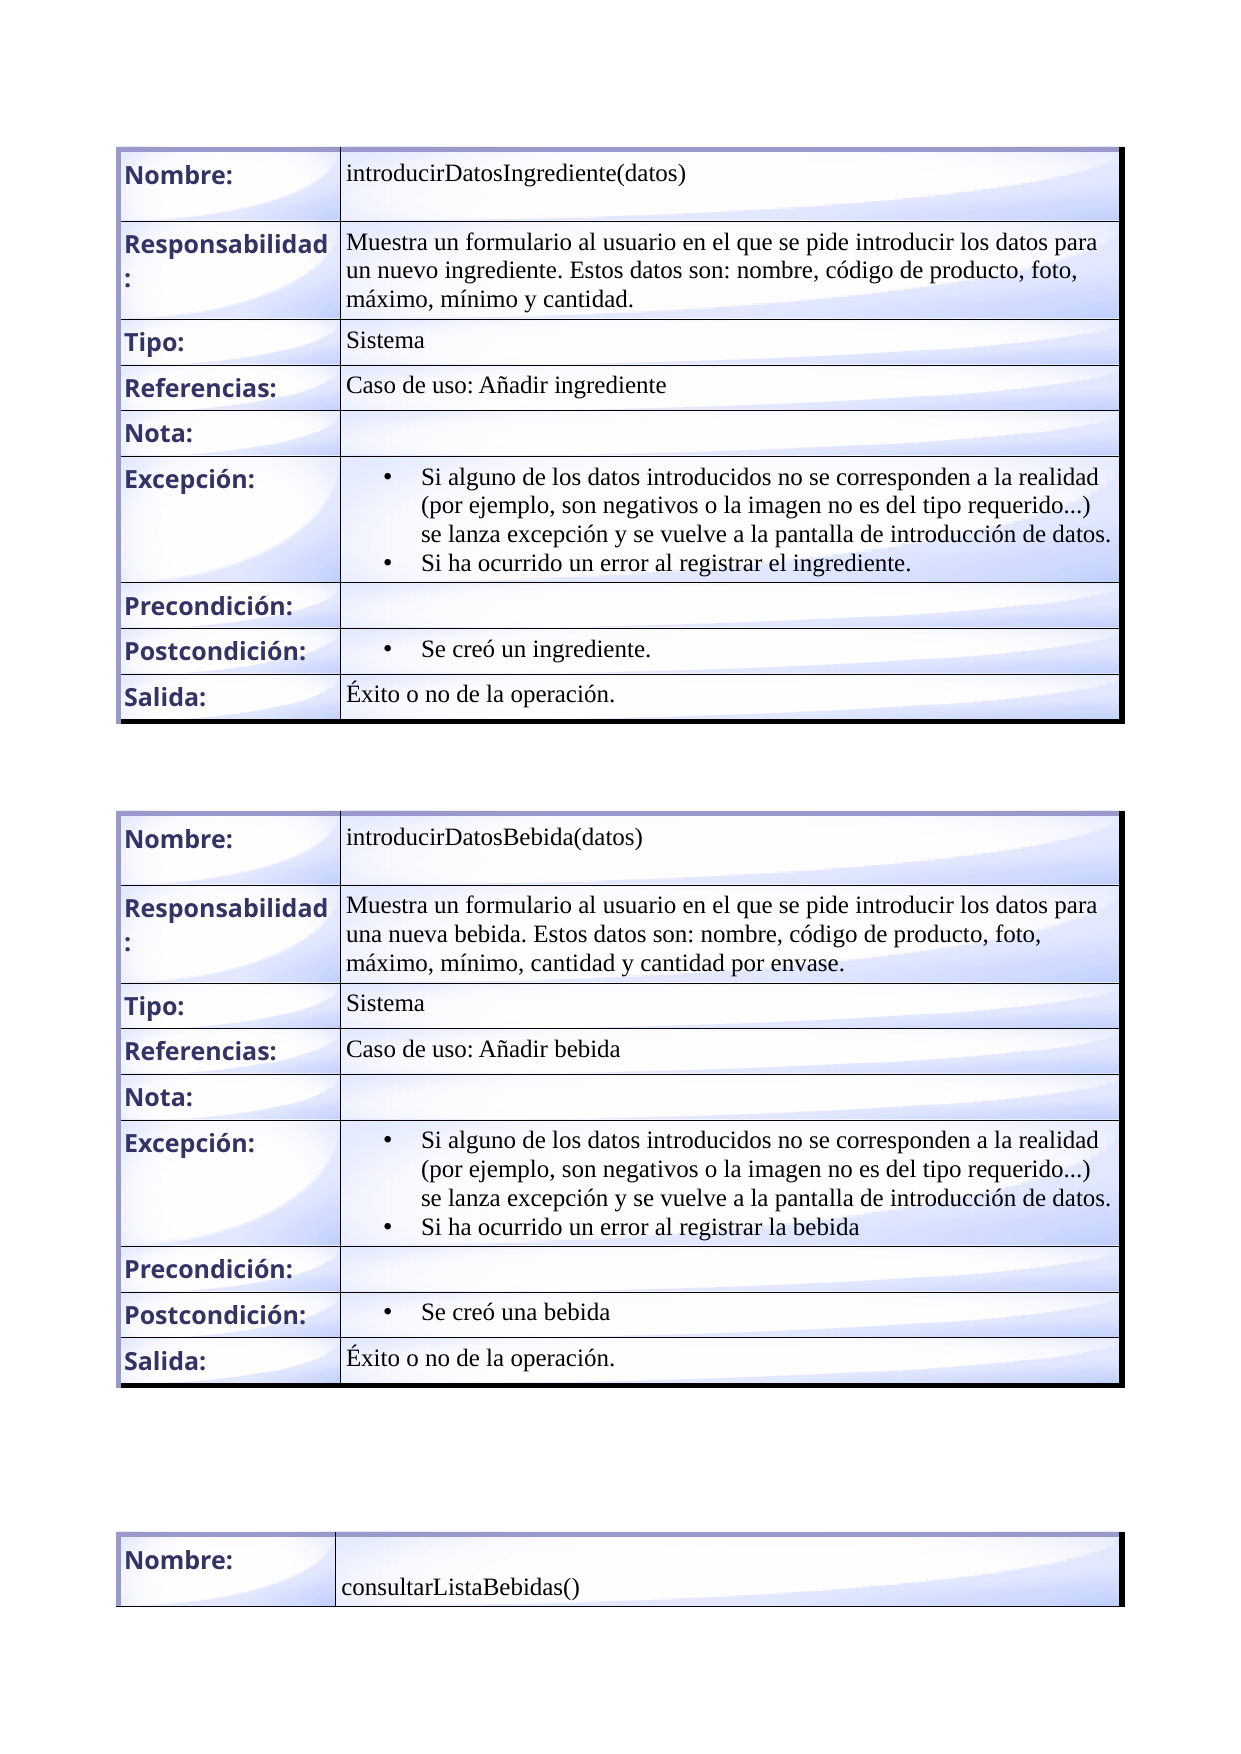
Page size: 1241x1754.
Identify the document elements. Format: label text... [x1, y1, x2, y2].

table_cell Salida: [121, 675, 340, 719]
table_cell Salida: [121, 1338, 340, 1383]
table_header Nombre: [121, 152, 340, 221]
table_cell [341, 1247, 1119, 1292]
table_cell Nota: [121, 1075, 340, 1119]
table_cell Postcondición: [121, 629, 340, 673]
table_cell Precondición: [121, 1247, 340, 1292]
table_cell Referencias: [121, 1029, 340, 1074]
table_cell Caso de uso: Añadir bebida [341, 1029, 1119, 1074]
table_cell [341, 411, 1119, 456]
table_cell Tipo: [121, 320, 340, 364]
table_cell Referencias: [121, 366, 340, 410]
table_cell [341, 583, 1119, 628]
table_cell Sistema [341, 320, 1119, 364]
table_cell Responsabilidad: [121, 222, 340, 319]
table_cell Muestra un formulario al usuario en el que se pide introducir los datos para una nueva bebida. Estos datos son: nombre, código de producto, foto, máximo, mínimo, cantidad y cantidad por envase. [341, 886, 1119, 983]
table_header introducirDatosBebida(datos) [341, 816, 1119, 885]
table_cell [341, 1075, 1119, 1119]
table_cell Si alguno de los datos introducidos no se corresponden a la realidad (por ejemplo, son negativos o la imagen no es del tipo requerido...) se lanza excepción y se vuelve a la pantalla de introducción de datos. Si ha ocurrido un error al registrar la bebida [341, 1121, 1119, 1246]
table_cell Muestra un formulario al usuario en el que se pide introducir los datos para un nuevo ingrediente. Estos datos son: nombre, código de producto, foto, máximo, mínimo y cantidad. [341, 222, 1119, 319]
table_header consultarListaBebidas() [336, 1537, 1119, 1606]
table_cell Se creó una bebida [341, 1293, 1119, 1337]
table_cell Excepción: [121, 1121, 340, 1246]
table_cell Éxito o no de la operación. [341, 1338, 1119, 1383]
table_cell Éxito o no de la operación. [341, 675, 1119, 719]
table_cell Si alguno de los datos introducidos no se corresponden a la realidad (por ejemplo, son negativos o la imagen no es del tipo requerido...) se lanza excepción y se vuelve a la pantalla de introducción de datos. Si ha ocurrido un error al registrar el ingrediente. [341, 457, 1119, 582]
table_header introducirDatosIngrediente(datos) [341, 152, 1119, 221]
table_header Nombre: [121, 1537, 335, 1606]
table_cell Precondición: [121, 583, 340, 628]
table_cell Sistema [341, 984, 1119, 1028]
table_cell Responsabilidad: [121, 886, 340, 983]
table_cell Nota: [121, 411, 340, 456]
table_header Nombre: [121, 816, 340, 885]
table_cell Excepción: [121, 457, 340, 582]
table_cell Tipo: [121, 984, 340, 1028]
table_cell Postcondición: [121, 1293, 340, 1337]
table_cell Se creó un ingrediente. [341, 629, 1119, 673]
table_cell Caso de uso: Añadir ingrediente [341, 366, 1119, 410]
